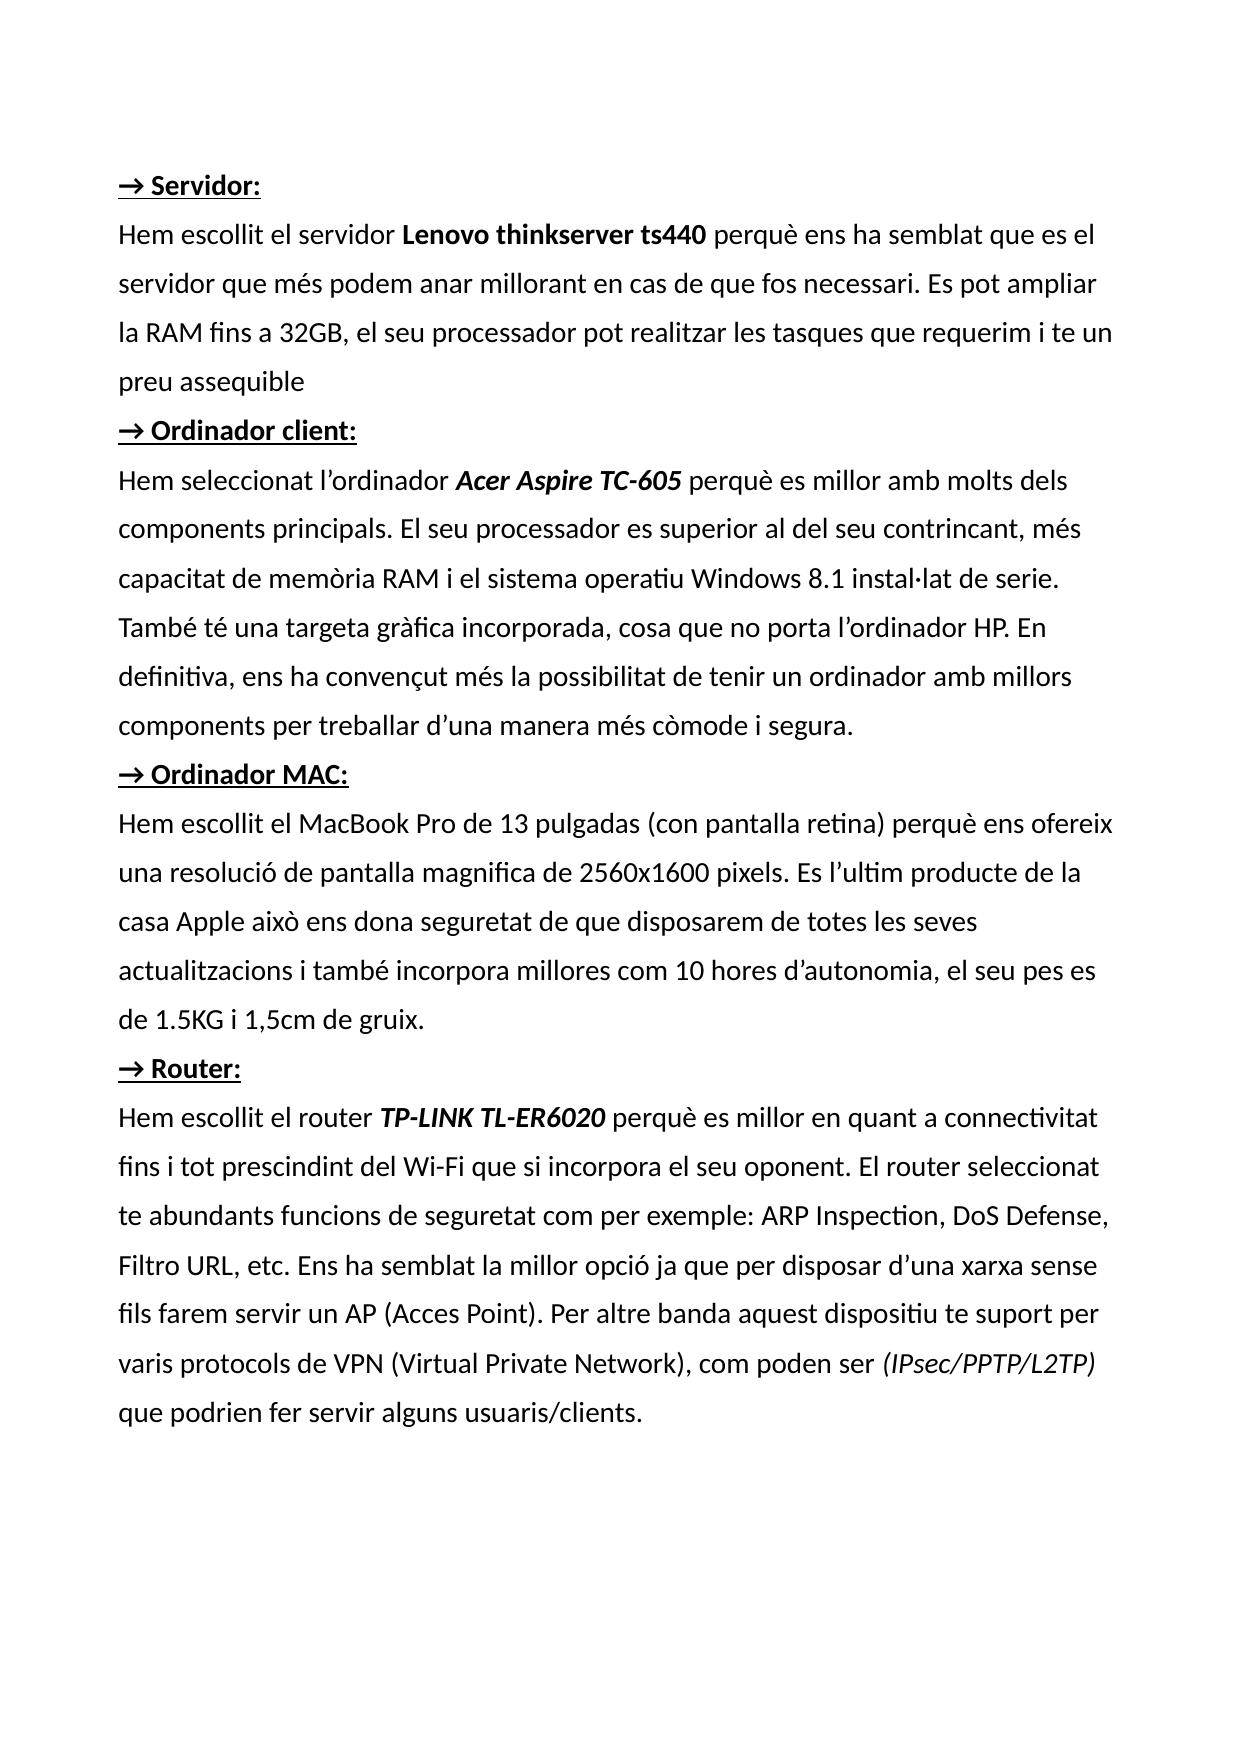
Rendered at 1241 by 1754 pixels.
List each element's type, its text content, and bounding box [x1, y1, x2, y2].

text → Ordinador MAC: [118, 756, 1122, 792]
text Hem seleccionat l’ordinador Acer Aspire TC-605 perquè es millor amb molts dels components principals. El seu processador es superior al del seu contrincant, més capacitat de memòria RAM i el sistema operatiu Windows 8.1 instal·lat de serie. També té una targeta gràfica incorporada, cosa que no porta l’ordinador HP. En definitiva, ens ha convençut més la possibilitat de tenir un ordinador amb millors components per treballar d’una manera més còmode i segura. [118, 462, 1122, 742]
text Hem escollit el MacBook Pro de 13 pulgadas (con pantalla retina) perquè ens ofereix una resolució de pantalla magnifica de 2560x1600 pixels. Es l’ultim producte de la casa Apple això ens dona seguretat de que disposarem de totes les seves actualitzacions i també incorpora millores com 10 hores d’autonomia, el seu pes es de 1.5KG i 1,5cm de gruix. [118, 805, 1122, 1037]
text Hem escollit el servidor Lenovo thinkserver ts440 perquè ens ha semblat que es el servidor que més podem anar millorant en cas de que fos necessari. Es pot ampliar la RAM fins a 32GB, el seu processador pot realitzar les tasques que requerim i te un preu assequible [118, 216, 1122, 399]
text → Ordinador client: [118, 412, 1122, 448]
text → Servidor: [118, 167, 1122, 203]
text Hem escollit el router TP-LINK TL-ER6020 perquè es millor en quant a connectivitat fins i tot prescindint del Wi-Fi que si incorpora el seu oponent. El router seleccionat te abundants funcions de seguretat com per exemple: ARP Inspection, DoS Defense, Filtro URL, etc. Ens ha semblat la millor opció ja que per disposar d’una xarxa sense fils farem servir un AP (Acces Point). Per altre banda aquest dispositiu te suport per varis protocols de VPN (Virtual Private Network), com poden ser (IPsec/PPTP/L2TP) que podrien fer servir alguns usuaris/clients. [118, 1099, 1122, 1429]
text → Router: [118, 1050, 1122, 1086]
